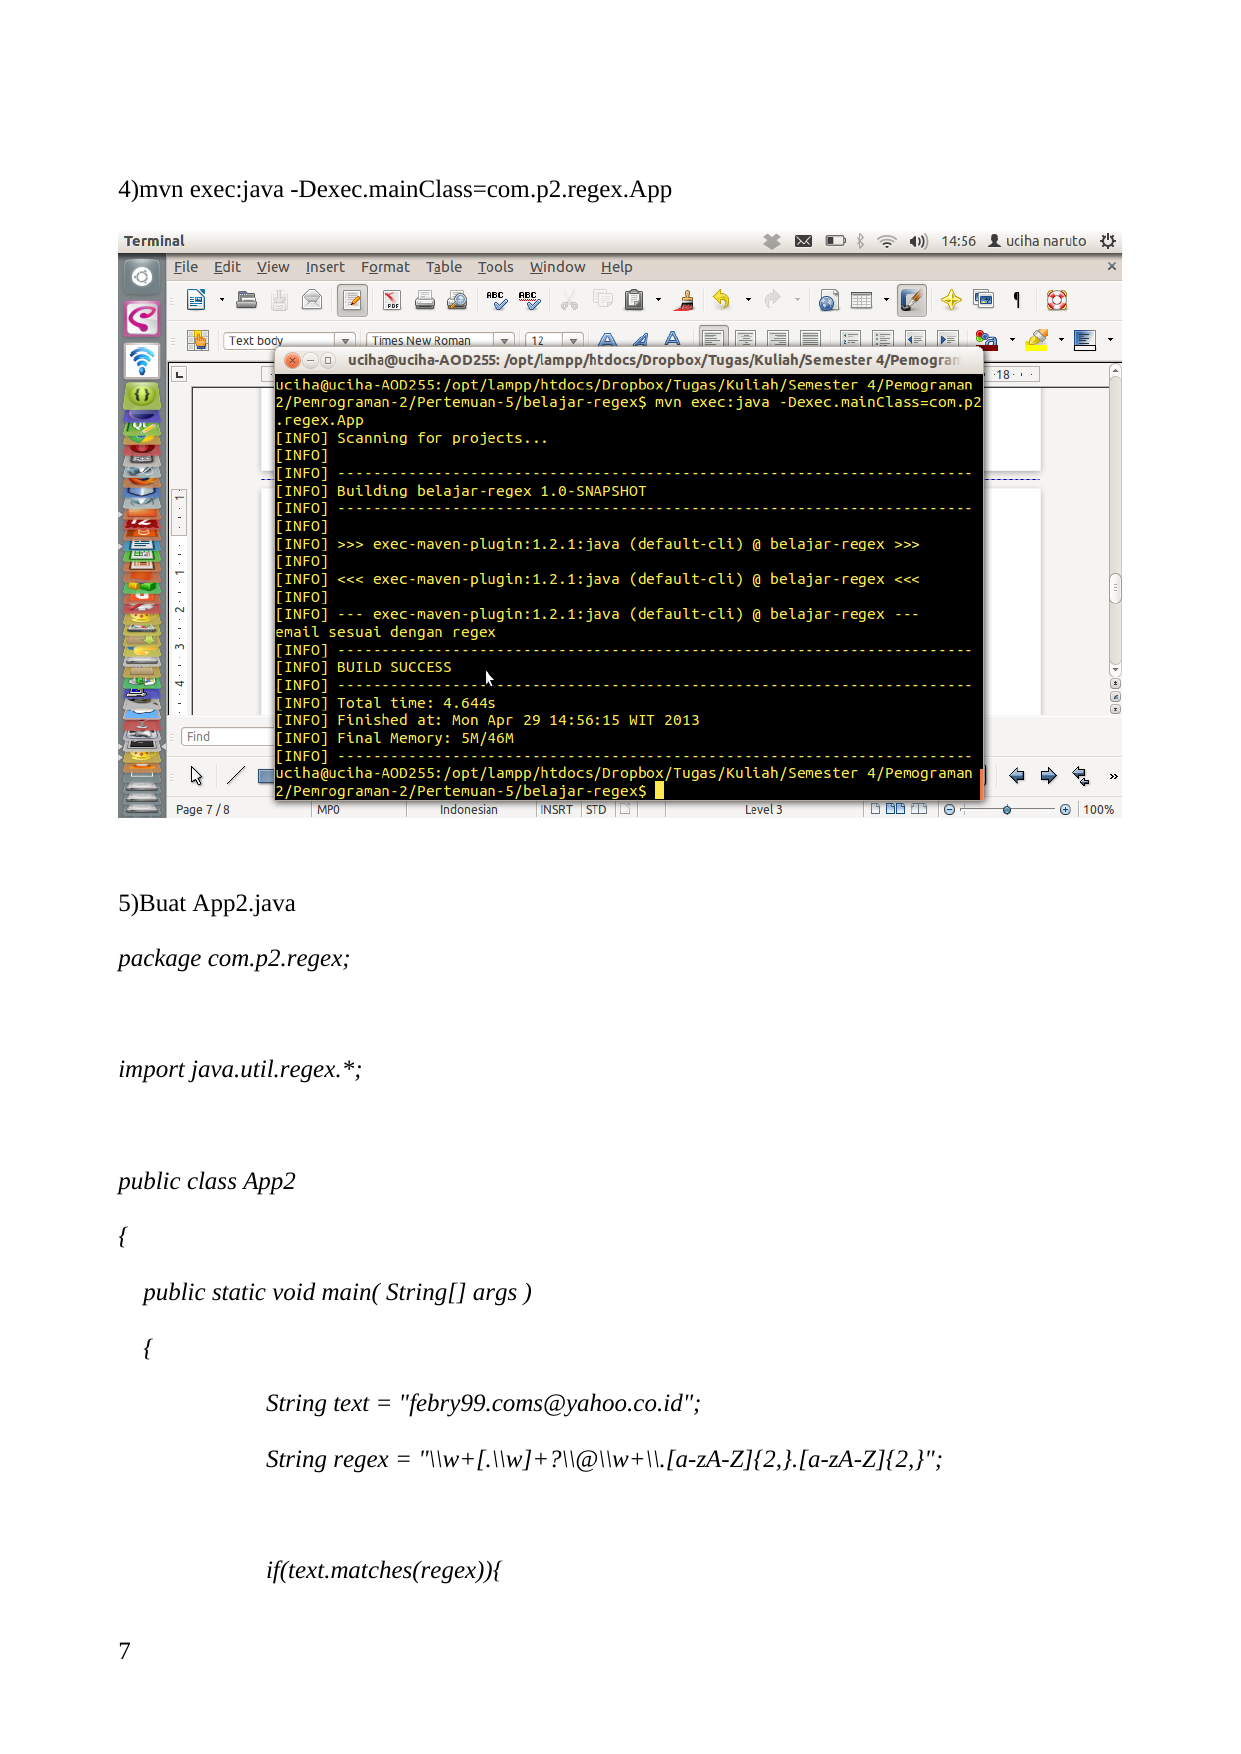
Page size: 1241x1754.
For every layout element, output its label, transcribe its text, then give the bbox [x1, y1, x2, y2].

text String regex = "\\w+[.\\w]+?\\@\\w+\\.[a-zA-Z]{2,}.[a-zA-Z]{2,}"; [118, 1444, 1122, 1473]
list mvn exec:java -Dexec.mainClass=com.p2.regex.App [118, 174, 1122, 202]
text public class App2 [118, 1166, 1122, 1194]
text if(text.matches(regex)){ [118, 1555, 1122, 1584]
picture [118, 229, 1123, 818]
text { [118, 1221, 1122, 1250]
list Buat App2.java [118, 888, 1122, 916]
text { [118, 1333, 1122, 1361]
text package com.p2.regex; [118, 943, 1122, 972]
text String text = "febry99.coms@yahoo.co.id"; [118, 1388, 1122, 1417]
text import java.util.regex.*; [118, 1054, 1122, 1083]
text public static void main( String[] args ) [118, 1277, 1122, 1306]
